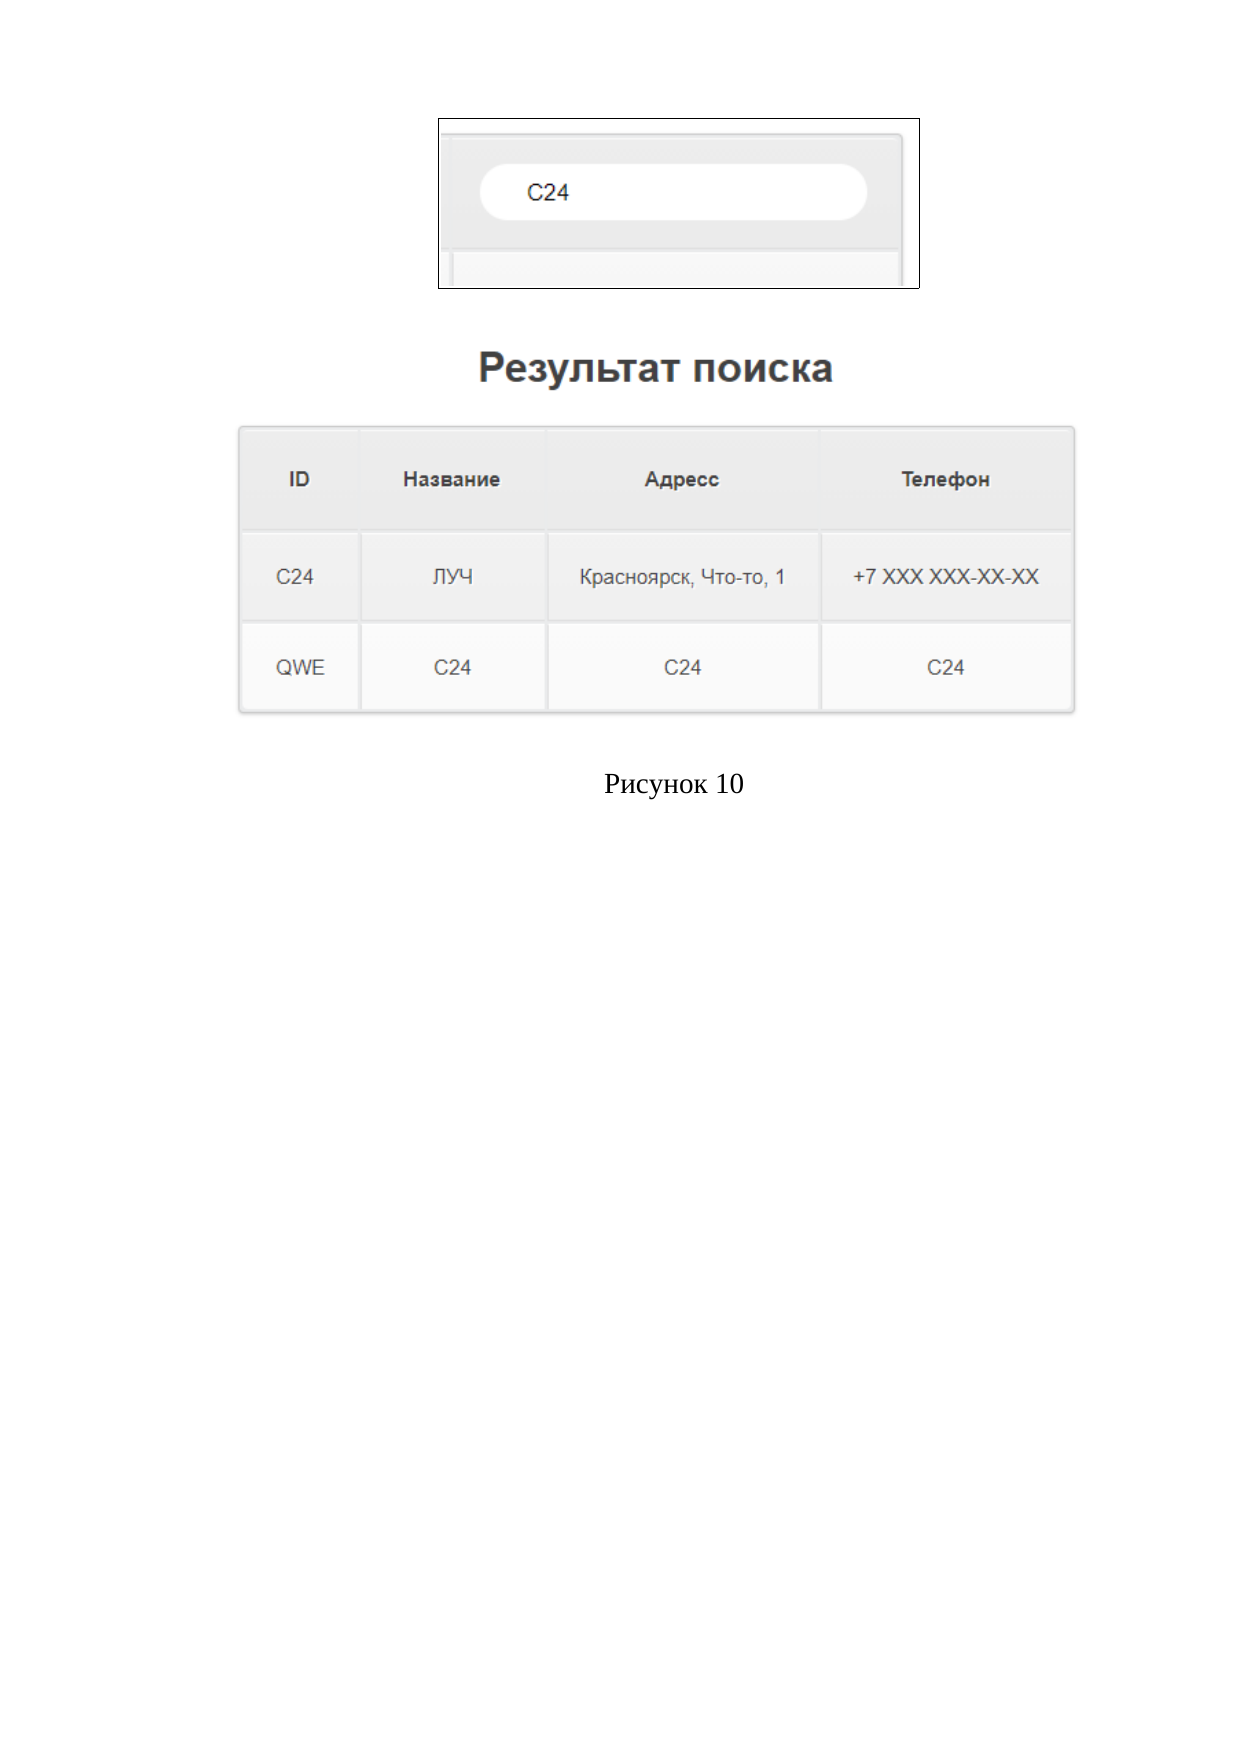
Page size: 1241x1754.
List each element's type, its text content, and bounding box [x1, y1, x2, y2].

picture [146, 305, 1159, 767]
list Рисунок 10 [168, 118, 1180, 800]
picture [441, 121, 917, 286]
